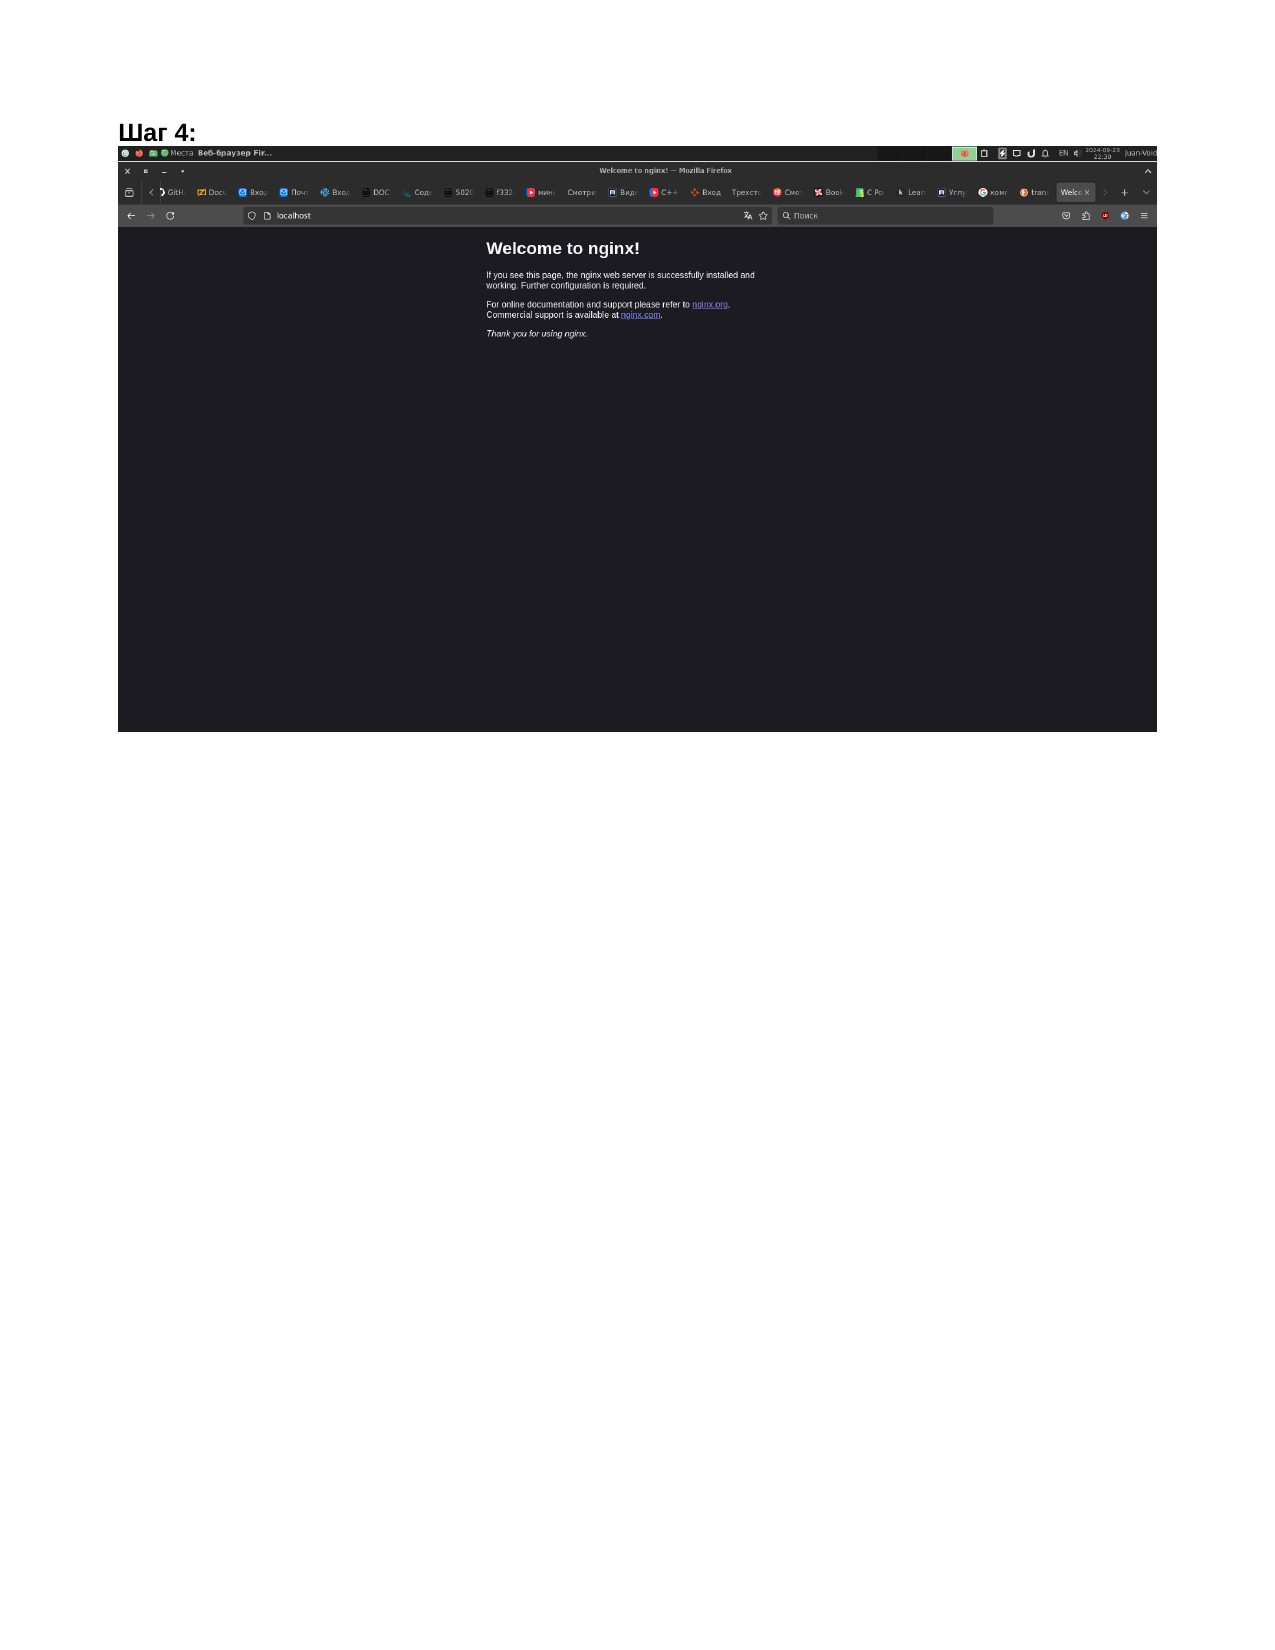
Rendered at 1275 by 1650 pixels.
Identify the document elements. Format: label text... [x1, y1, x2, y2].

text Шаг 4: [118, 118, 1157, 146]
picture [118, 146, 1157, 732]
